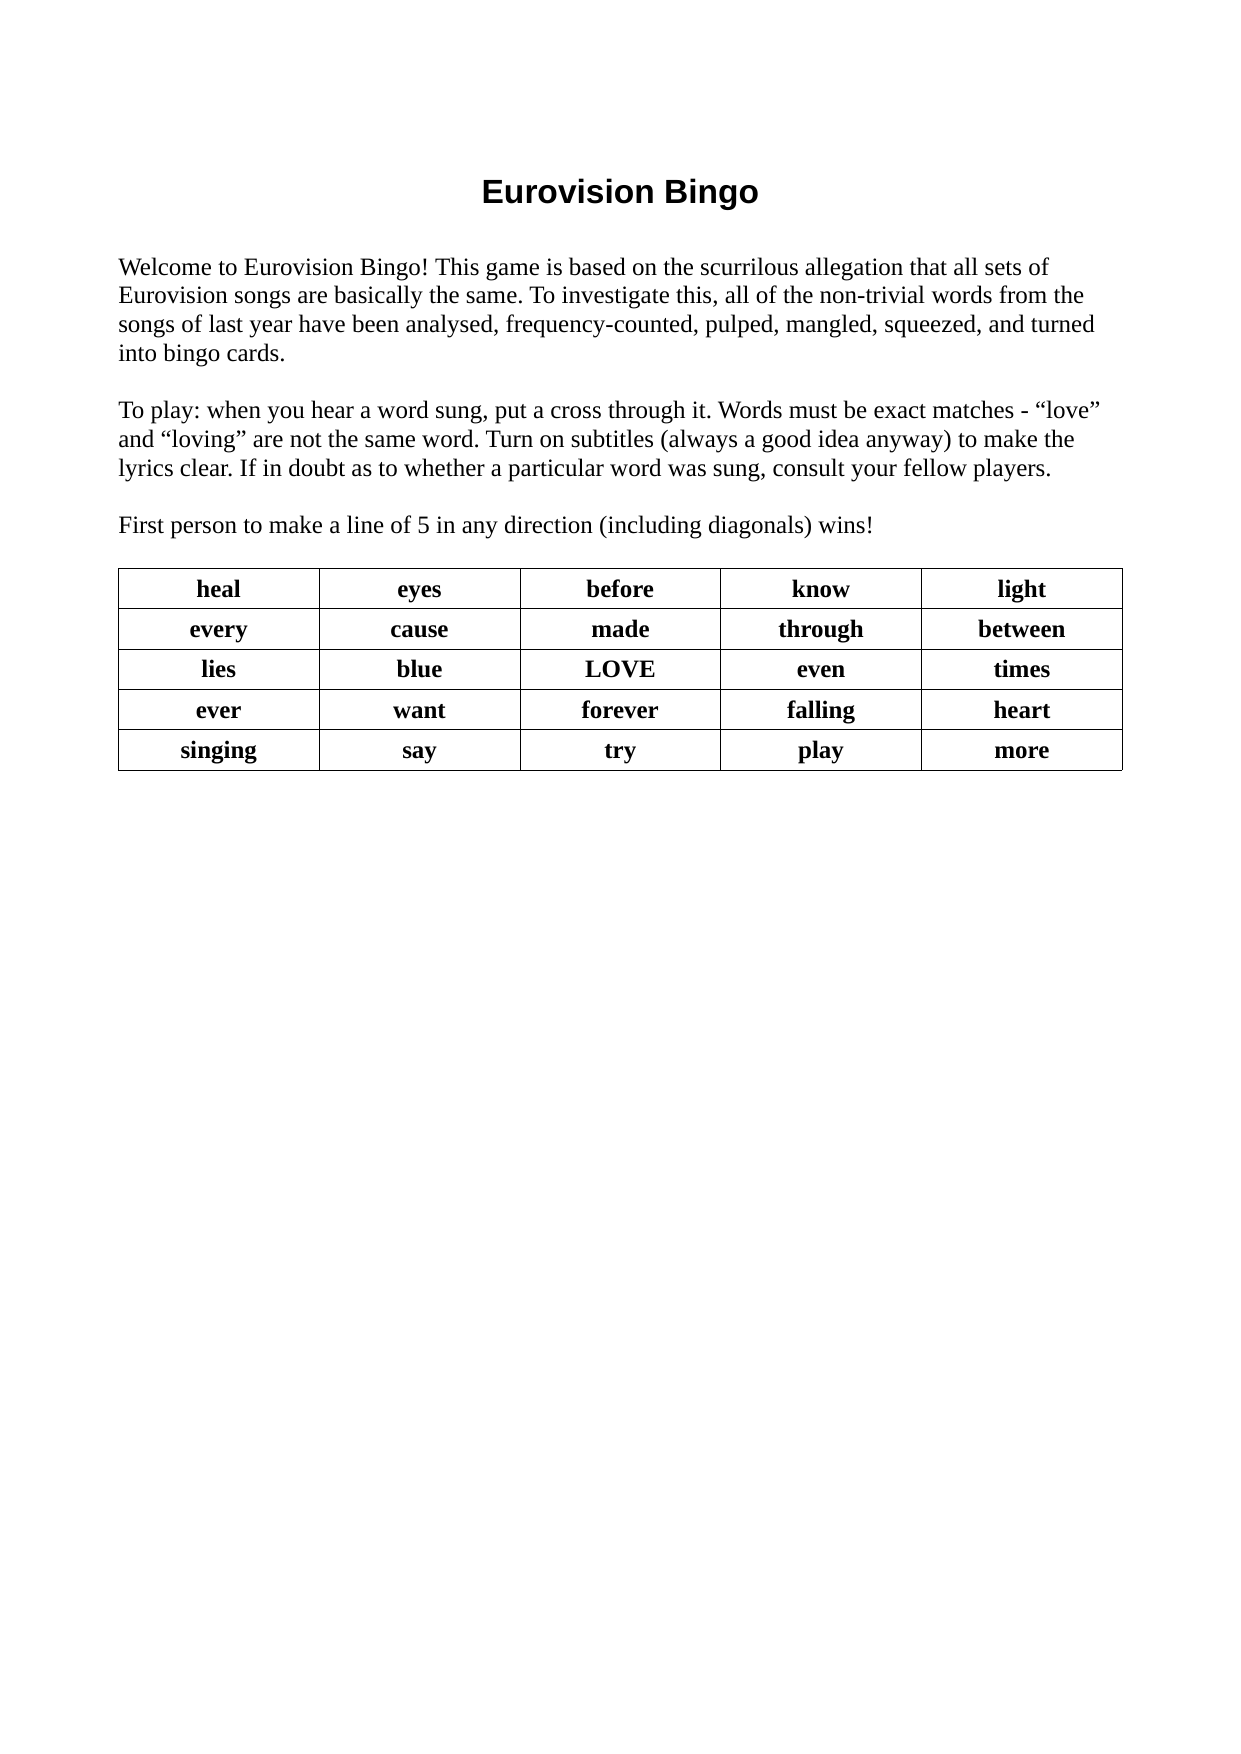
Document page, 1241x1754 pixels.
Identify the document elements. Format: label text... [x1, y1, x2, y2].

table_cell forever [521, 690, 720, 729]
table_cell heart [922, 690, 1122, 729]
table_cell cause [320, 609, 520, 649]
text Welcome to Eurovision Bingo! This game is based on the scurrilous allegation that all sets of Eurovision songs are basically the same. To investigate this, all of the non-trivial words from the songs of last year have been analysed, frequency-counted, pulped, mangled, squeezed, and turned into bingo cards. [118, 252, 1122, 367]
table_cell made [521, 609, 720, 649]
text To play: when you hear a word sung, put a cross through it. Words must be exact matches - “love” and “loving” are not the same word. Turn on subtitles (always a good idea anyway) to make the lyrics clear. If in doubt as to whether a particular word was sung, consult your fellow players. [118, 396, 1122, 482]
table_header before [521, 569, 720, 608]
table_header know [721, 569, 921, 608]
table_cell even [721, 650, 921, 689]
table_cell more [922, 730, 1122, 769]
table_cell lies [119, 650, 319, 689]
table_cell say [320, 730, 520, 769]
table_cell ever [119, 690, 319, 729]
table_cell want [320, 690, 520, 729]
table_cell falling [721, 690, 921, 729]
table_cell times [922, 650, 1122, 689]
table_header light [922, 569, 1122, 608]
table_header heal [119, 569, 319, 608]
text First person to make a line of 5 in any direction (including diagonals) wins! [118, 511, 1122, 539]
table_cell through [721, 609, 921, 649]
table_header eyes [320, 569, 520, 608]
table_cell try [521, 730, 720, 769]
table_cell singing [119, 730, 319, 769]
table_cell every [119, 609, 319, 649]
table_cell between [922, 609, 1122, 649]
table_cell LOVE [521, 650, 720, 689]
subtitle Eurovision Bingo [118, 172, 1122, 211]
table_cell blue [320, 650, 520, 689]
table_cell play [721, 730, 921, 769]
